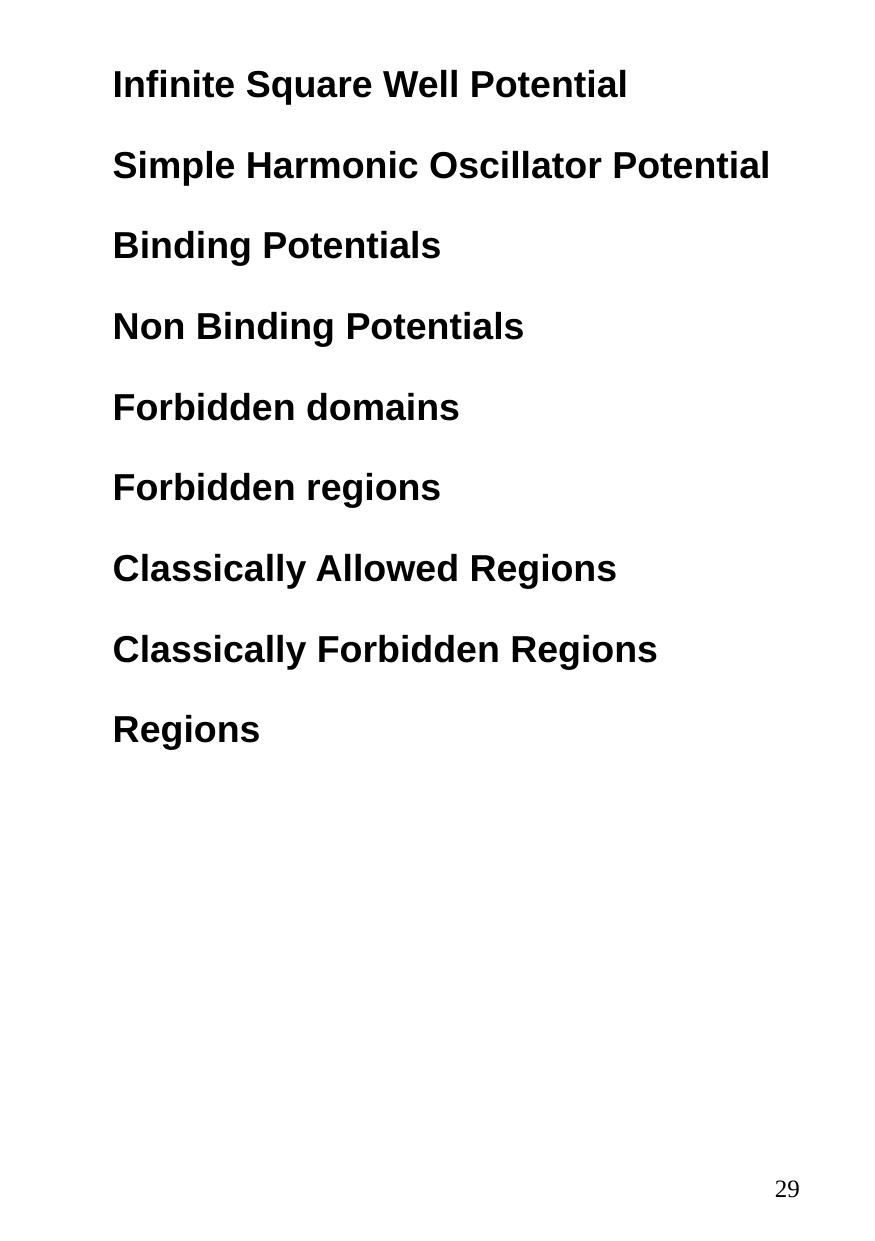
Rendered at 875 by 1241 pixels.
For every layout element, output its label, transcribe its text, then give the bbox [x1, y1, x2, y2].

subtitle Non Binding Potentials [112, 304, 799, 347]
subtitle Classically Allowed Regions [112, 546, 799, 589]
subtitle Classically Forbidden Regions [112, 627, 799, 670]
subtitle Binding Potentials [112, 224, 799, 267]
subtitle Forbidden regions [112, 466, 799, 509]
subtitle Simple Harmonic Oscillator Potential [112, 143, 799, 186]
subtitle Infinite Square Well Potential [112, 62, 799, 106]
subtitle Regions [112, 707, 799, 751]
subtitle Forbidden domains [112, 385, 799, 428]
